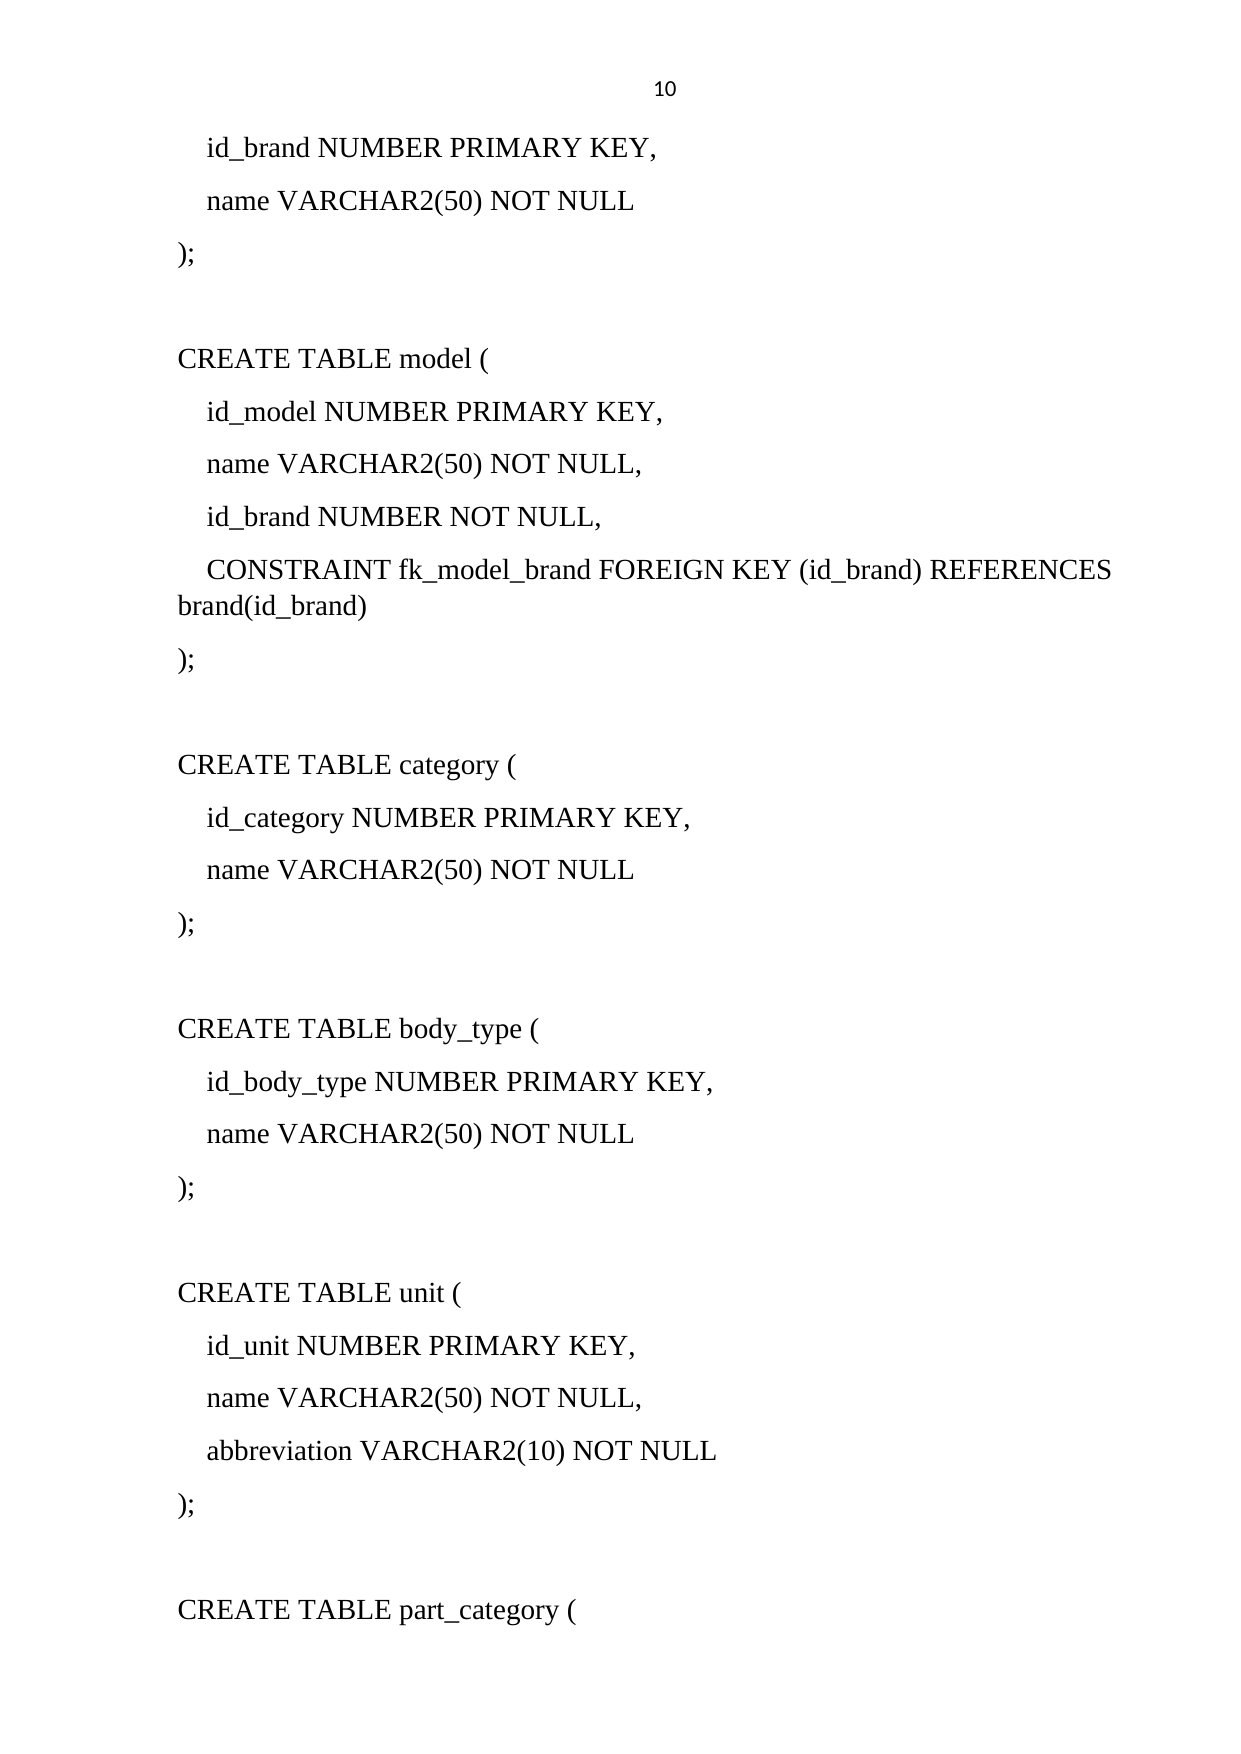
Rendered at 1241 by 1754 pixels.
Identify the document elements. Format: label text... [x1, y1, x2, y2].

text name VARCHAR2(50) NOT NULL [177, 852, 1152, 886]
text CREATE TABLE model ( [177, 341, 1152, 374]
text id_brand NUMBER NOT NULL, [177, 499, 1152, 533]
text abbreviation VARCHAR2(10) NOT NULL [177, 1433, 1152, 1467]
text id_body_type NUMBER PRIMARY KEY, [177, 1064, 1152, 1097]
text ); [177, 235, 1152, 269]
text name VARCHAR2(50) NOT NULL, [177, 1381, 1152, 1414]
text id_model NUMBER PRIMARY KEY, [177, 394, 1152, 427]
text id_category NUMBER PRIMARY KEY, [177, 800, 1152, 833]
text ); [177, 1486, 1152, 1520]
text CREATE TABLE unit ( [177, 1275, 1152, 1308]
text ); [177, 905, 1152, 939]
text name VARCHAR2(50) NOT NULL [177, 183, 1152, 216]
text id_unit NUMBER PRIMARY KEY, [177, 1328, 1152, 1361]
text name VARCHAR2(50) NOT NULL [177, 1117, 1152, 1150]
text ); [177, 1169, 1152, 1203]
text CONSTRAINT fk_model_brand FOREIGN KEY (id_brand) REFERENCES brand(id_brand) [177, 552, 1152, 622]
text ); [177, 641, 1152, 675]
text id_brand NUMBER PRIMARY KEY, [177, 130, 1152, 163]
text CREATE TABLE body_type ( [177, 1011, 1152, 1044]
text CREATE TABLE category ( [177, 747, 1152, 780]
text name VARCHAR2(50) NOT NULL, [177, 447, 1152, 480]
text CREATE TABLE part_category ( [177, 1592, 1152, 1625]
